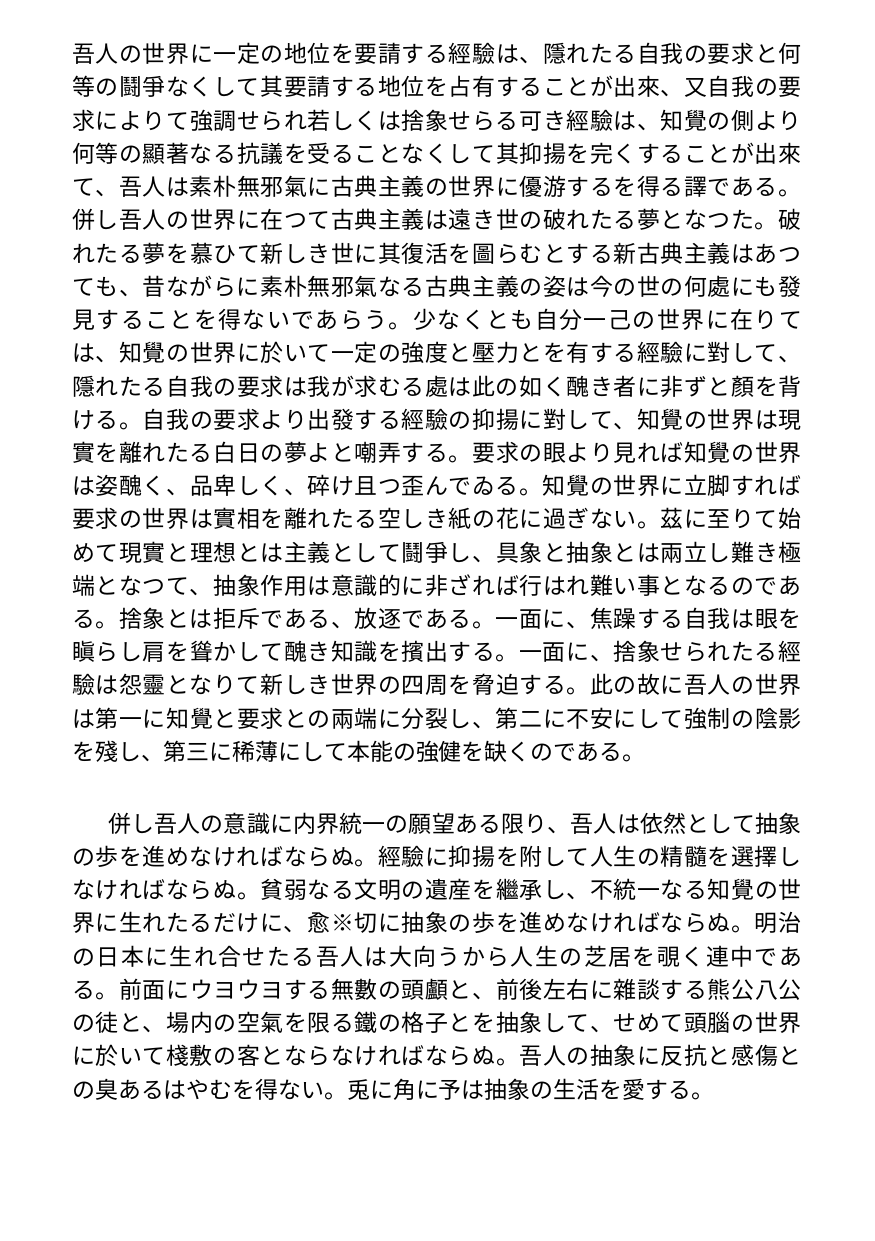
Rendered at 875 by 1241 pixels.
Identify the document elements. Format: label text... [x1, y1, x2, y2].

text 併し吾人の意識に内界統一の願望ある限り、吾人は依然として抽象の歩を進めなければならぬ。經驗に抑揚を附して人生の精髓を選擇しなければならぬ。貧弱なる文明の遺産を繼承し、不統一なる知覺の世界に生れたるだけに、愈※切に抽象の歩を進めなければならぬ。明治の日本に生れ合せたる吾人は大向うから人生の芝居を覗く連中である。前面にウヨウヨする無數の頭顱と、前後左右に雜談する熊公八公の徒と、場内の空氣を限る鐵の格子とを抽象して、せめて頭腦の世界に於いて棧敷の客とならなければならぬ。吾人の抽象に反抗と感傷との臭あるはやむを得ない。兎に角に予は抽象の生活を愛する。 [72, 806, 802, 1105]
text 吾人の世界に一定の地位を要請する經驗は、隱れたる自我の要求と何等の鬪爭なくして其要請する地位を占有することが出來、又自我の要求によりて強調せられ若しくは捨象せらる可き經驗は、知覺の側より何等の顯著なる抗議を受ることなくして其抑揚を完くすることが出來て、吾人は素朴無邪氣に古典主義の世界に優游するを得る譯である。併し吾人の世界に在つて古典主義は遠き世の破れたる夢となつた。破れたる夢を慕ひて新しき世に其復活を圖らむとする新古典主義はあつても、昔ながらに素朴無邪氣なる古典主義の姿は今の世の何處にも發見することを得ないであらう。少なくとも自分一己の世界に在りては、知覺の世界に於いて一定の強度と壓力とを有する經驗に對して、隱れたる自我の要求は我が求むる處は此の如く醜き者に非ずと顏を背ける。自我の要求より出發する經驗の抑揚に對して、知覺の世界は現實を離れたる白日の夢よと嘲弄する。要求の眼より見れば知覺の世界は姿醜く、品卑しく、碎け且つ歪んでゐる。知覺の世界に立脚すれば要求の世界は實相を離れたる空しき紙の花に過ぎない。茲に至りて始めて現實と理想とは主義として鬪爭し、具象と抽象とは兩立し難き極端となつて、抽象作用は意識的に非ざれば行はれ難い事となるのである。捨象とは拒斥である、放逐である。一面に、焦躁する自我は眼を瞋らし肩を聳かして醜き知識を擯出する。一面に、捨象せられたる經驗は怨靈となりて新しき世界の四周を脅迫する。此の故に吾人の世界は第一に知覺と要求との兩端に分裂し、第二に不安にして強制の陰影を殘し、第三に稀薄にして本能の強健を缺くのである。 [72, 36, 802, 767]
